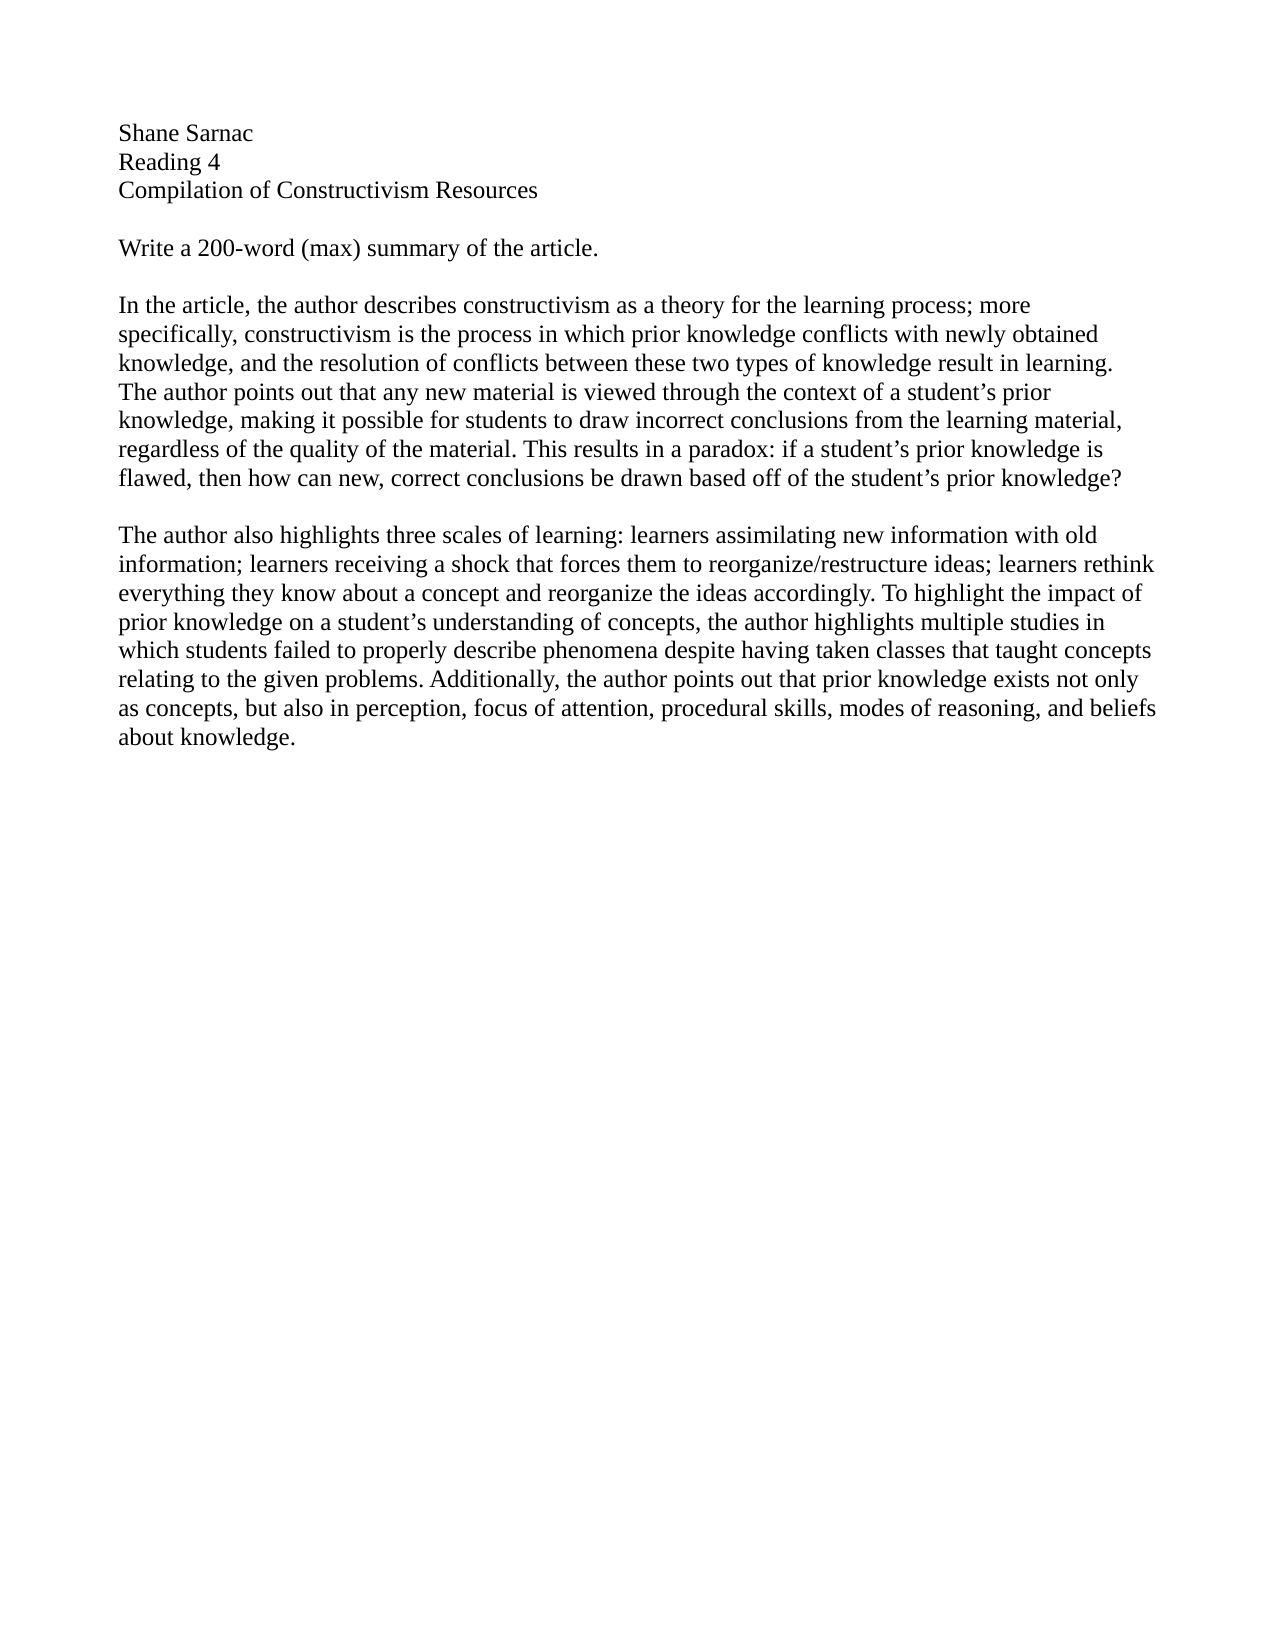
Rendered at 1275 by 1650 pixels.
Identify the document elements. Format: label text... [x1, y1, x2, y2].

text Shane Sarnac [118, 118, 1157, 147]
text Write a 200-word (max) summary of the article. [118, 233, 1157, 262]
text Compilation of Constructivism Resources [118, 176, 1157, 204]
text Reading 4 [118, 147, 1157, 176]
text In the article, the author describes constructivism as a theory for the learning process; more specifically, constructivism is the process in which prior knowledge conflicts with newly obtained knowledge, and the resolution of conflicts between these two types of knowledge result in learning. The author points out that any new material is viewed through the context of a student’s prior knowledge, making it possible for students to draw incorrect conclusions from the learning material, regardless of the quality of the material. This results in a paradox: if a student’s prior knowledge is flawed, then how can new, correct conclusions be drawn based off of the student’s prior knowledge? [118, 291, 1157, 492]
text The author also highlights three scales of learning: learners assimilating new information with old information; learners receiving a shock that forces them to reorganize/restructure ideas; learners rethink everything they know about a concept and reorganize the ideas accordingly. To highlight the impact of prior knowledge on a student’s understanding of concepts, the author highlights multiple studies in which students failed to properly describe phenomena despite having taken classes that taught concepts relating to the given problems. Additionally, the author points out that prior knowledge exists not only as concepts, but also in perception, focus of attention, procedural skills, modes of reasoning, and beliefs about knowledge. [118, 521, 1157, 751]
